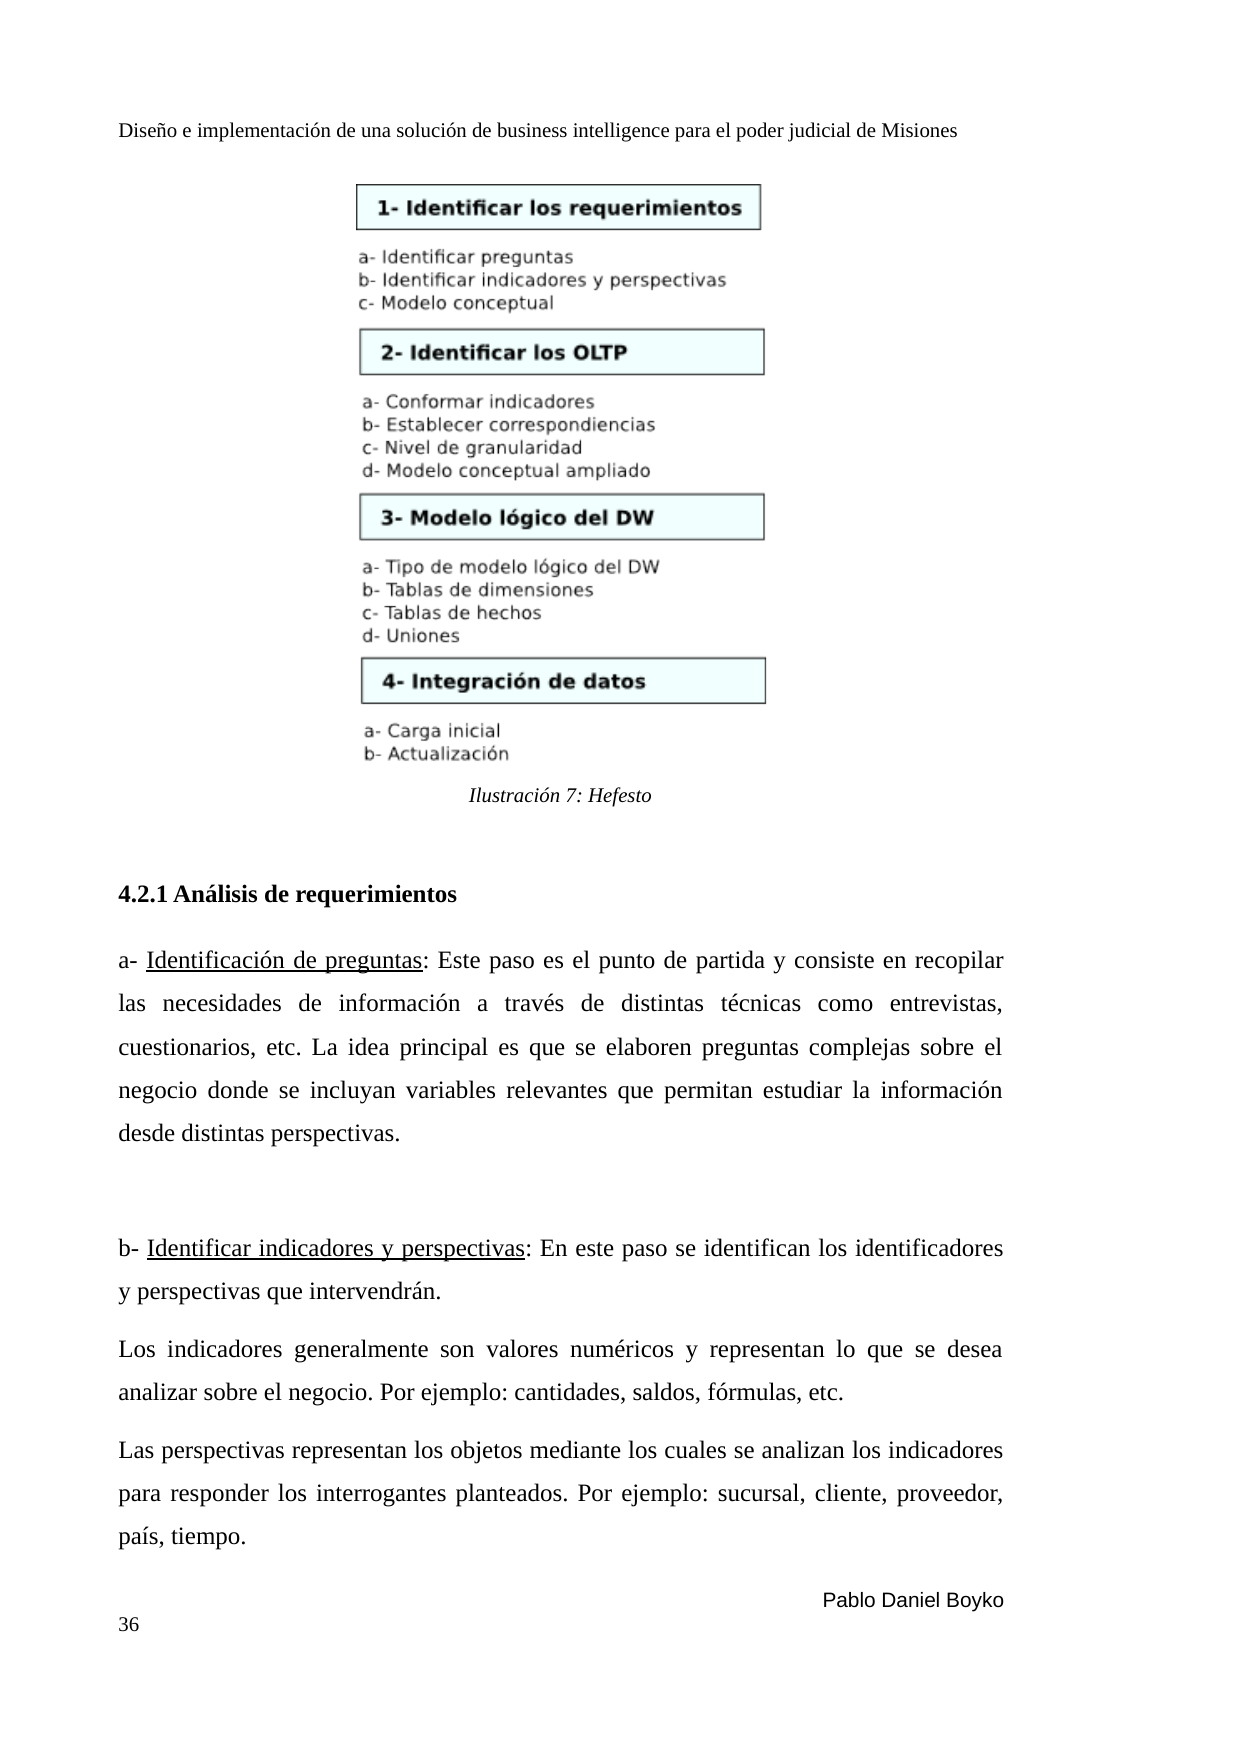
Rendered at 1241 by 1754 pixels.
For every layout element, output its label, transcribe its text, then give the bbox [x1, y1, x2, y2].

picture [356, 184, 767, 783]
text b- Identificar indicadores y perspectivas: En este paso se identifican los identificadores y perspectivas que intervendrán. [118, 1233, 1004, 1305]
subtitle 4.2.1 Análisis de requerimientos [118, 879, 1004, 907]
text Las perspectivas representan los objetos mediante los cuales se analizan los indicadores para responder los interrogantes planteados. Por ejemplo: sucursal, cliente, proveedor, país, tiempo. [118, 1435, 1004, 1550]
text Ilustración 7: Hefesto [356, 783, 766, 807]
text Los indicadores generalmente son valores numéricos y representan lo que se desea analizar sobre el negocio. Por ejemplo: cantidades, saldos, fórmulas, etc. [118, 1334, 1004, 1406]
text a- Identificación de preguntas: Este paso es el punto de partida y consiste en recopilar las necesidades de información a través de distintas técnicas como entrevistas, cuestionarios, etc. La idea principal es que se elaboren preguntas complejas sobre el negocio donde se incluyan variables relevantes que permitan estudiar la información desde distintas perspectivas. [118, 945, 1004, 1147]
